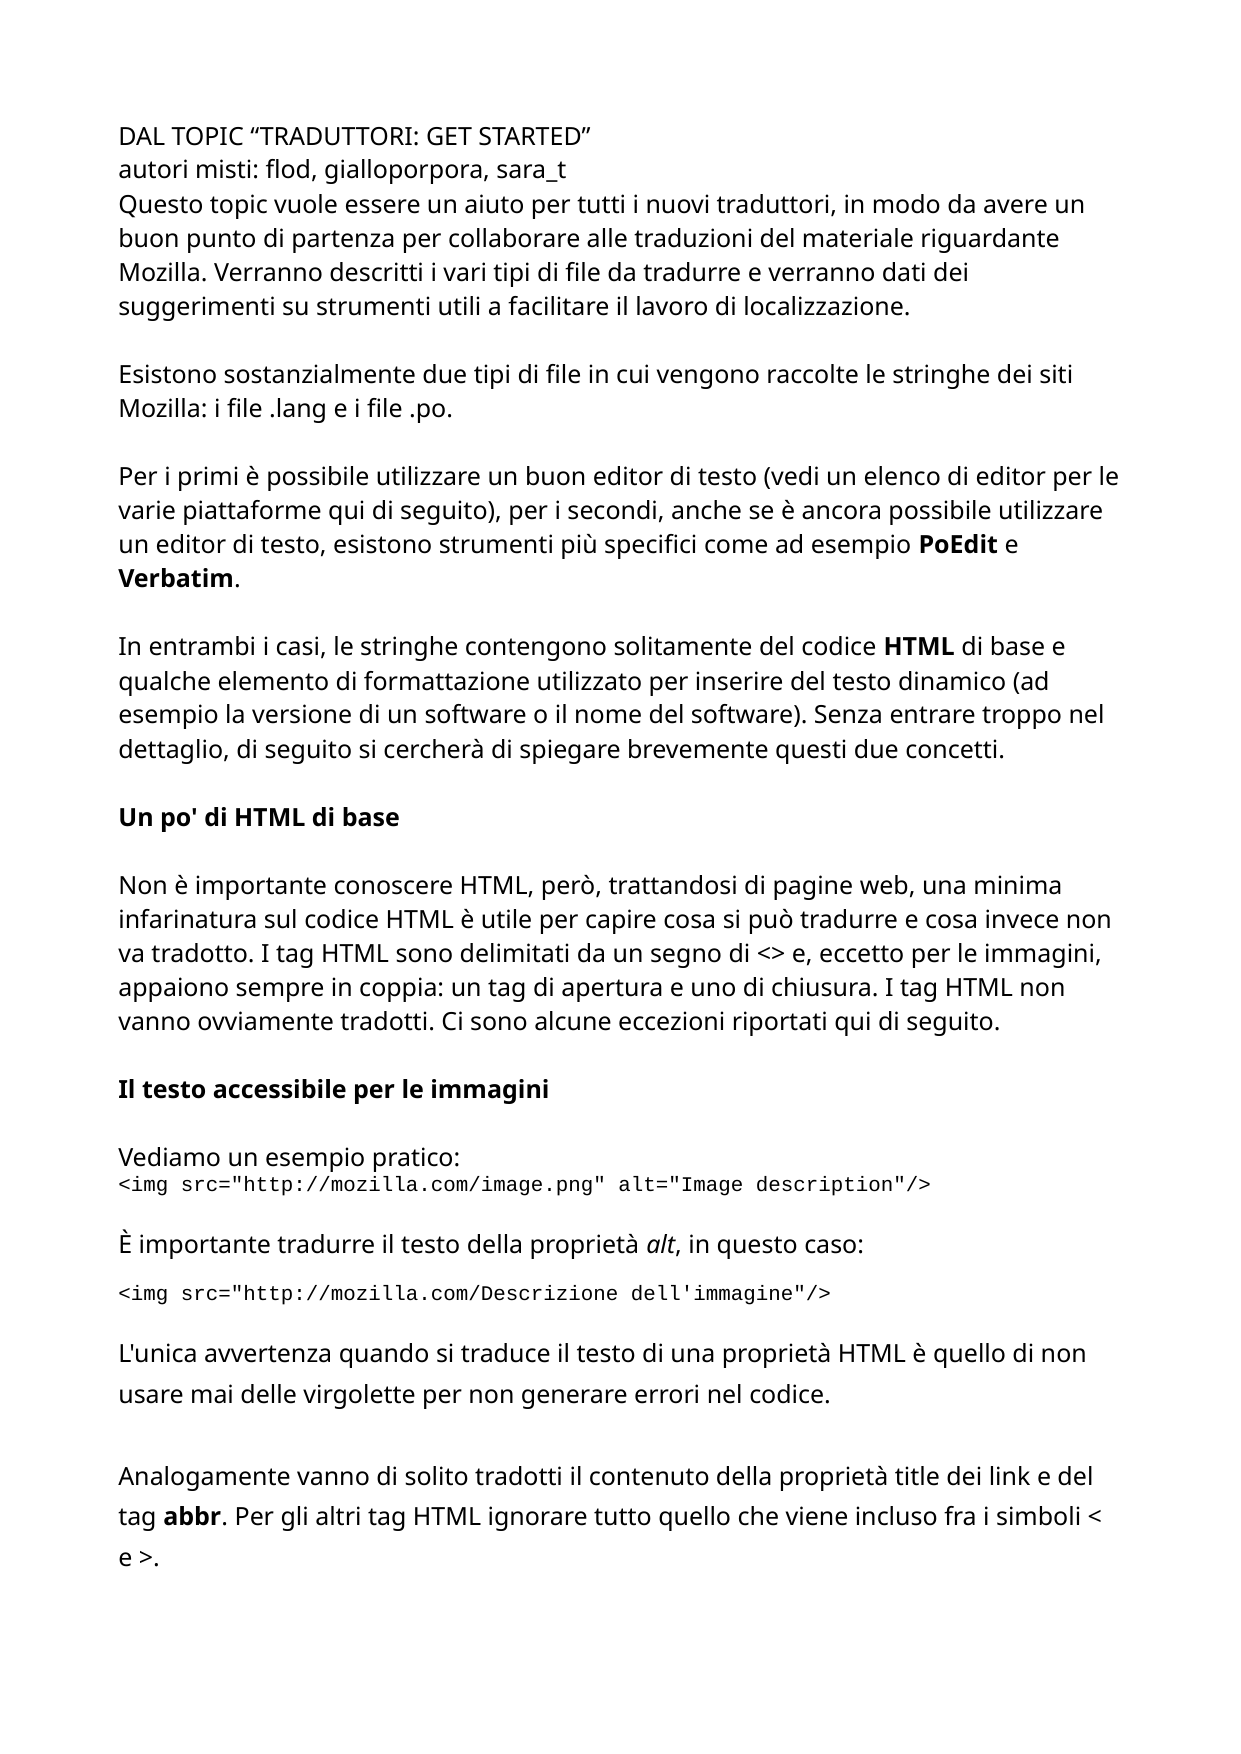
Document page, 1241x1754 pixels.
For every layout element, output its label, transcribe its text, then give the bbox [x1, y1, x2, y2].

text <img src="http://mozilla.com/image.png" alt="Image description"/> [118, 1174, 1122, 1198]
text DAL TOPIC “TRADUTTORI: GET STARTED” [118, 118, 1122, 152]
text L'unica avvertenza quando si traduce il testo di una proprietà HTML è quello di non usare mai delle virgolette per non generare errori nel codice. Analogamente vanno di solito tradotti il contenuto della proprietà title dei link e del tag abbr. Per gli altri tag HTML ignorare tutto quello che viene incluso fra i simboli < e >. [118, 1336, 1122, 1615]
text <img src="http://mozilla.com/Descrizione dell'immagine"/> [118, 1283, 1122, 1306]
text È importante tradurre il testo della proprietà alt, in questo caso: [118, 1227, 1122, 1261]
text autori misti: flod, gialloporpora, sara_t Questo topic vuole essere un aiuto per tutti i nuovi traduttori, in modo da avere un buon punto di partenza per collaborare alle traduzioni del materiale riguardante Mozilla. Verranno descritti i vari tipi di file da tradurre e verranno dati dei suggerimenti su strumenti utili a facilitare il lavoro di localizzazione. Esistono sostanzialmente due tipi di file in cui vengono raccolte le stringhe dei siti Mozilla: i file .lang e i file .po. Per i primi è possibile utilizzare un buon editor di testo (vedi un elenco di editor per le varie piattaforme qui di seguito), per i secondi, anche se è ancora possibile utilizzare un editor di testo, esistono strumenti più specifici come ad esempio PoEdit e Verbatim. In entrambi i casi, le stringhe contengono solitamente del codice HTML di base e qualche elemento di formattazione utilizzato per inserire del testo dinamico (ad esempio la versione di un software o il nome del software). Senza entrare troppo nel dettaglio, di seguito si cercherà di spiegare brevemente questi due concetti. Un po' di HTML di base Non è importante conoscere HTML, però, trattandosi di pagine web, una minima infarinatura sul codice HTML è utile per capire cosa si può tradurre e cosa invece non va tradotto. I tag HTML sono delimitati da un segno di <> e, eccetto per le immagini, appaiono sempre in coppia: un tag di apertura e uno di chiusura. I tag HTML non vanno ovviamente tradotti. Ci sono alcune eccezioni riportati qui di seguito. Il testo accessibile per le immagini Vediamo un esempio pratico: [118, 152, 1122, 1174]
